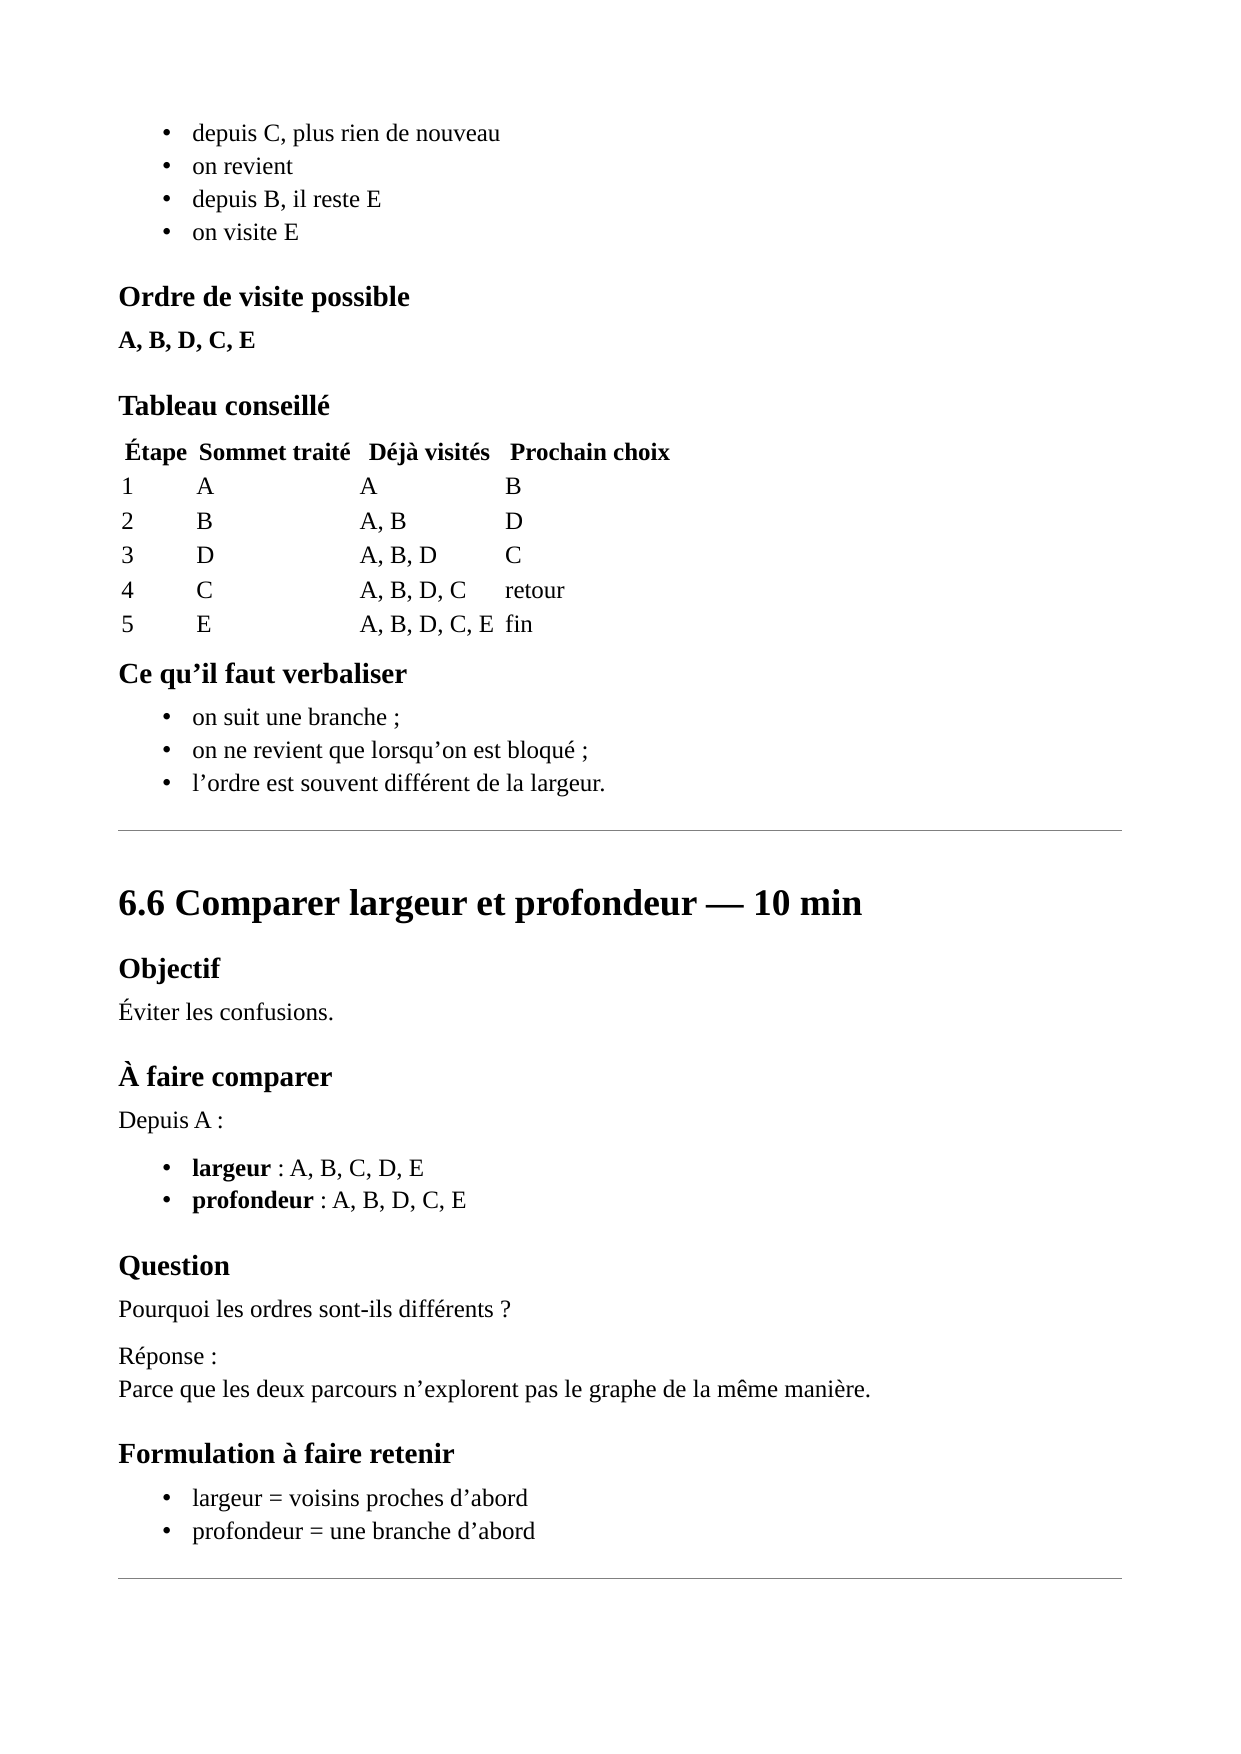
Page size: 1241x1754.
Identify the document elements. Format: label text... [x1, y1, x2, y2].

table_cell A, B, D [356, 538, 502, 572]
table_cell C [193, 572, 356, 607]
text Éviter les confusions. [118, 997, 1122, 1026]
text Pourquoi les ordres sont-ils différents ? [118, 1294, 1122, 1323]
list on revient [162, 151, 1122, 180]
subtitle Ce qu’il faut verbaliser [118, 656, 1122, 689]
table_header Prochain choix [502, 434, 678, 468]
subtitle Question [118, 1248, 1122, 1281]
list on suit une branche ; [162, 702, 1122, 731]
subtitle Formulation à faire retenir [118, 1437, 1122, 1470]
table_cell 4 [118, 572, 193, 607]
list largeur = voisins proches d’abord [162, 1483, 1122, 1511]
table_cell A, B, D, C [356, 572, 502, 607]
table_cell D [193, 538, 356, 572]
subtitle À faire comparer [118, 1059, 1122, 1092]
list depuis C, plus rien de nouveau [162, 118, 1122, 147]
text Depuis A : [118, 1105, 1122, 1134]
table_cell 5 [118, 607, 193, 641]
table_header Étape [118, 434, 193, 468]
text Réponse : Parce que les deux parcours n’explorent pas le graphe de la même manière. [118, 1341, 1122, 1403]
table_cell E [193, 607, 356, 641]
table_cell 3 [118, 538, 193, 572]
list profondeur : A, B, D, C, E [162, 1186, 1122, 1214]
subtitle Ordre de visite possible [118, 279, 1122, 313]
table_cell A [193, 468, 356, 503]
table_cell C [502, 538, 678, 572]
table_cell 1 [118, 468, 193, 503]
table_cell A [356, 468, 502, 503]
table_cell 2 [118, 503, 193, 537]
table_cell A, B, D, C, E [356, 607, 502, 641]
table_cell A, B [356, 503, 502, 537]
table_cell D [502, 503, 678, 537]
subtitle 6.6 Comparer largeur et profondeur — 10 min [118, 881, 1122, 924]
table_cell B [502, 468, 678, 503]
table_cell retour [502, 572, 678, 607]
table_header Déjà visités [356, 434, 502, 468]
list largeur : A, B, C, D, E [162, 1153, 1122, 1181]
list on visite E [162, 217, 1122, 246]
text A, B, D, C, E [118, 325, 1122, 354]
subtitle Objectif [118, 951, 1122, 984]
list l’ordre est souvent différent de la largeur. [162, 768, 1122, 797]
table_header Sommet traité [193, 434, 356, 468]
table_cell B [193, 503, 356, 537]
list on ne revient que lorsqu’on est bloqué ; [162, 735, 1122, 763]
list profondeur = une branche d’abord [162, 1516, 1122, 1544]
subtitle Tableau conseillé [118, 388, 1122, 421]
list depuis B, il reste E [162, 184, 1122, 213]
table_cell fin [502, 607, 678, 641]
